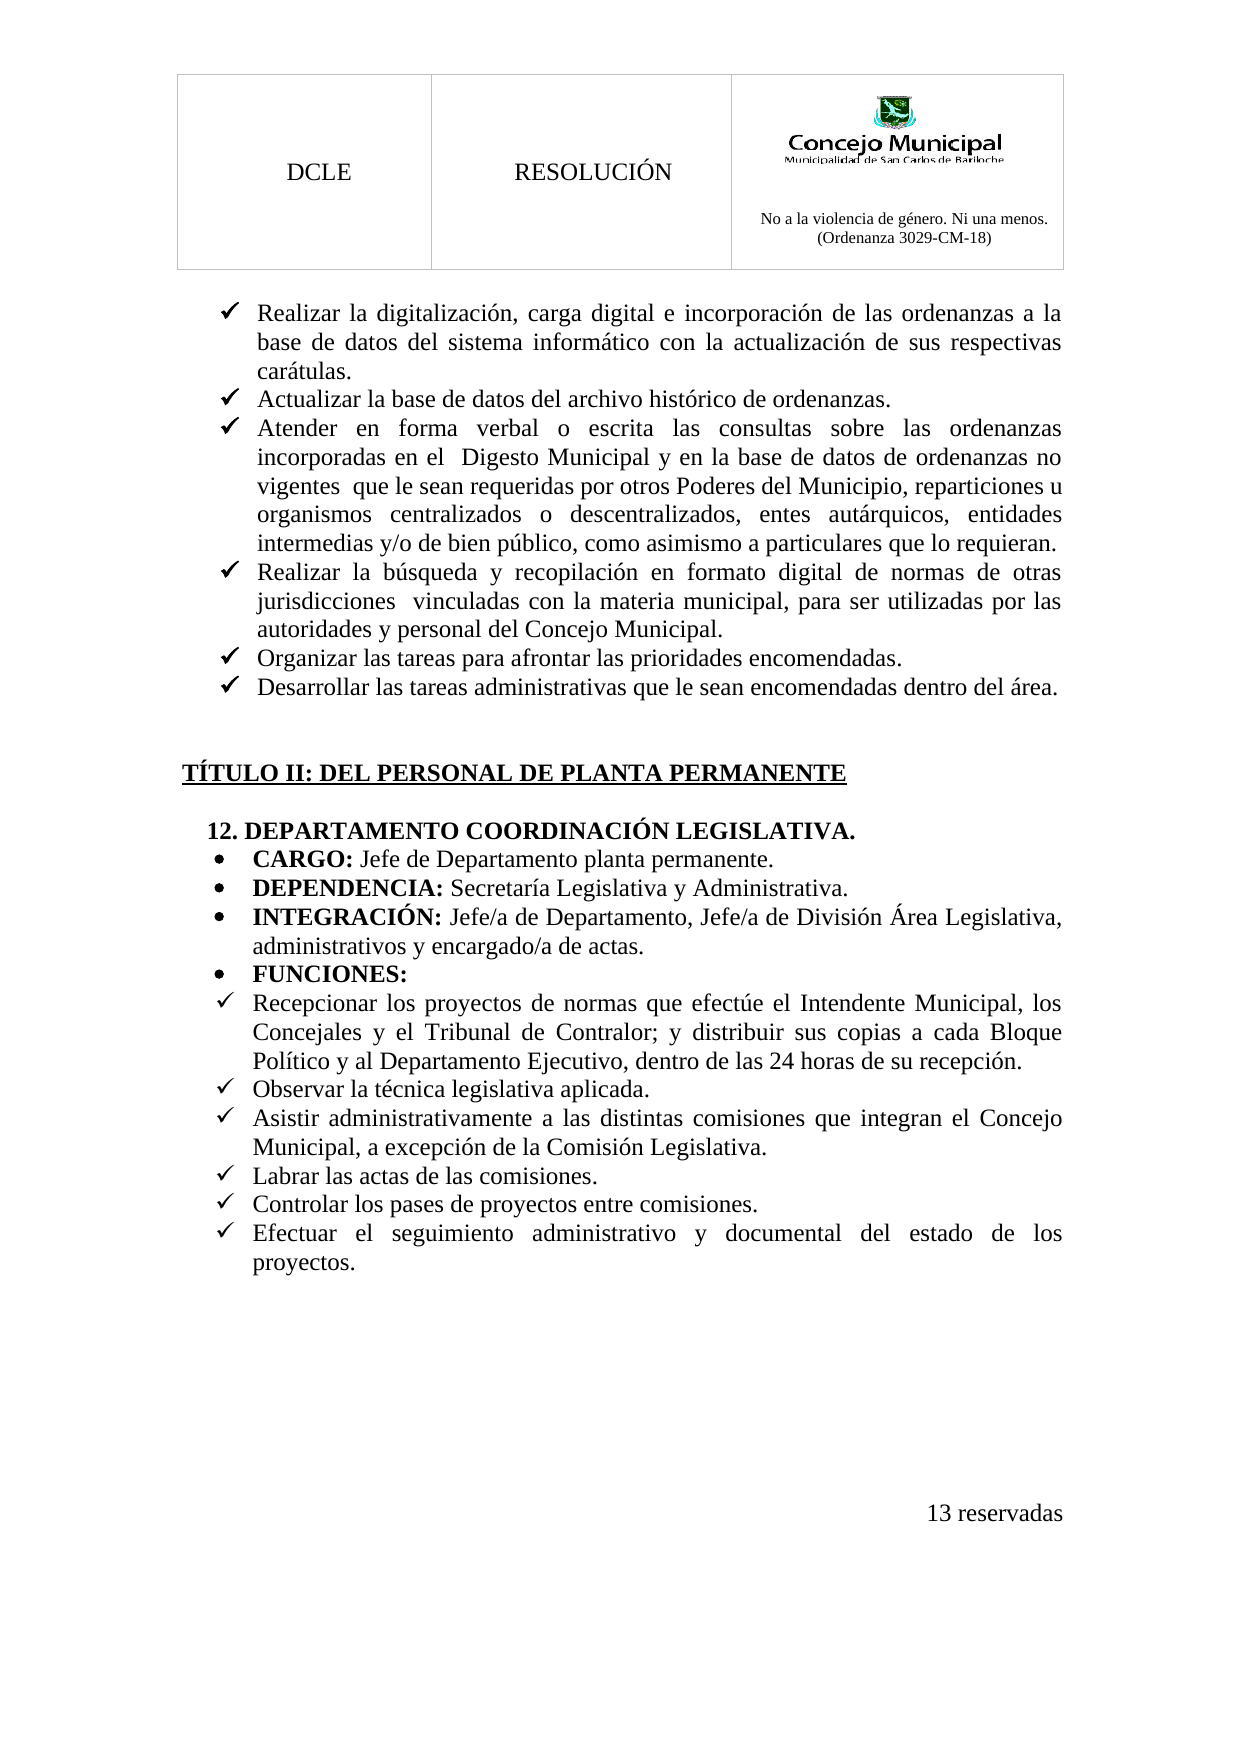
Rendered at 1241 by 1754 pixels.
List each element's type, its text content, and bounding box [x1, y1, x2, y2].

list Desarrollar las tareas administrativas que le sean encomendadas dentro del área. [219, 672, 1063, 701]
text 12. DEPARTAMENTO COORDINACIÓN LEGISLATIVA. [177, 816, 1063, 844]
list CARGO: Jefe de Departamento planta permanente. [215, 844, 1063, 873]
list Recepcionar los proyectos de normas que efectúe el Intendente Municipal, los Concejales y el Tribunal de Contralor; y distribuir sus copias a cada Bloque Político y al Departamento Ejecutivo, dentro de las 24 horas de su recepción. [215, 988, 1063, 1074]
list Observar la técnica legislativa aplicada. [215, 1074, 1063, 1103]
list Realizar la búsqueda y recopilación en formato digital de normas de otras jurisdicciones vinculadas con la materia municipal, para ser utilizadas por las autoridades y personal del Concejo Municipal. [219, 557, 1063, 643]
list Efectuar el seguimiento administrativo y documental del estado de los proyectos. [215, 1218, 1063, 1276]
list Controlar los pases de proyectos entre comisiones. [215, 1189, 1063, 1218]
list Actualizar la base de datos del archivo histórico de ordenanzas. [219, 384, 1063, 413]
list Atender en forma verbal o escrita las consultas sobre las ordenanzas incorporadas en el Digesto Municipal y en la base de datos de ordenanzas no vigentes que le sean requeridas por otros Poderes del Municipio, reparticiones u organismos centralizados o descentralizados, entes autárquicos, entidades intermedias y/o de bien público, como asimismo a particulares que lo requieran. [219, 413, 1063, 557]
text TÍTULO II: DEL PERSONAL DE PLANTA PERMANENTE [182, 758, 1063, 787]
list DEPENDENCIA: Secretaría Legislativa y Administrativa. [215, 873, 1063, 902]
list INTEGRACIÓN: Jefe/a de Departamento, Jefe/a de División Área Legislativa, administrativos y encargado/a de actas. [215, 902, 1063, 959]
list Asistir administrativamente a las distintas comisiones que integran el Concejo Municipal, a excepción de la Comisión Legislativa. [215, 1103, 1063, 1161]
list Realizar la digitalización, carga digital e incorporación de las ordenanzas a la base de datos del sistema informático con la actualización de sus respectivas carátulas. [219, 298, 1063, 384]
list FUNCIONES: [215, 959, 1063, 988]
list Organizar las tareas para afrontar las prioridades encomendadas. [219, 643, 1063, 672]
list Labrar las actas de las comisiones. [215, 1161, 1063, 1189]
